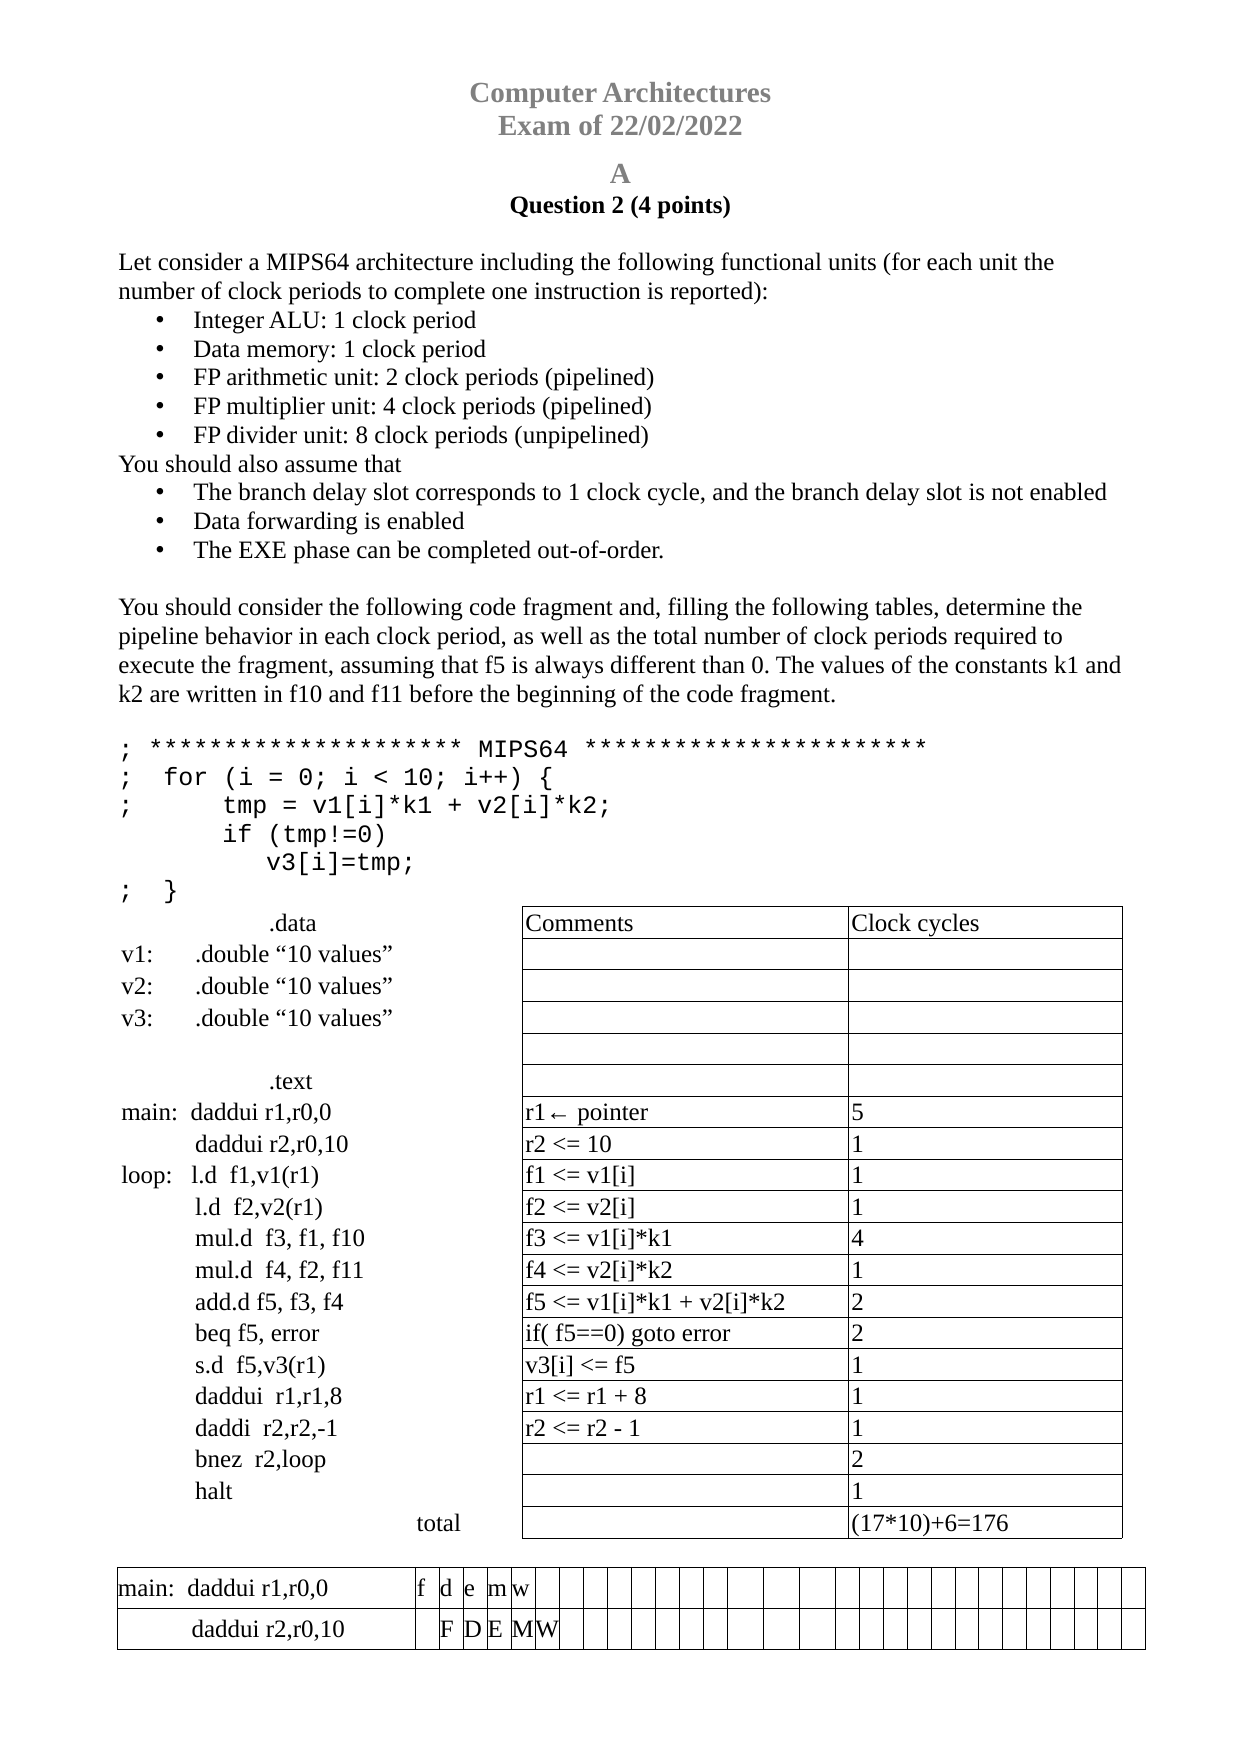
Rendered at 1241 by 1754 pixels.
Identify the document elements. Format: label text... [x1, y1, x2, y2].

table_cell main: daddui r1,r0,0 [118, 1096, 522, 1127]
table_cell [1122, 1609, 1145, 1649]
table_header w [512, 1568, 535, 1608]
table_header [860, 1568, 883, 1608]
table_cell daddi r2,r2,-1 [118, 1411, 522, 1443]
table_cell bnez r2,loop [118, 1443, 522, 1474]
text You should consider the following code fragment and, filling the following tables, determine the pipeline behavior in each clock period, as well as the total number of clock periods required to execute the fragment, assuming that f5 is always different than 0. The values of the constants k1 and k2 are written in f10 and f11 before the beginning of the code fragment. [118, 592, 1122, 707]
table_cell F [440, 1609, 463, 1649]
table_header f [416, 1568, 439, 1608]
table_cell [656, 1609, 679, 1649]
table_header [680, 1568, 703, 1608]
table_header [536, 1568, 559, 1608]
table_cell E [488, 1609, 511, 1649]
table_cell [979, 1609, 1002, 1649]
table_cell mul.d f3, f1, f10 [118, 1222, 522, 1253]
table_cell v1: .double “10 values” [118, 938, 522, 969]
table_cell [523, 970, 848, 1001]
list Data forwarding is enabled [156, 506, 1122, 535]
list The EXE phase can be completed out-of-order. [156, 535, 1122, 564]
table_cell [800, 1609, 835, 1649]
list Data memory: 1 clock period [156, 334, 1122, 362]
table_cell f4 <= v2[i]*k2 [523, 1255, 848, 1285]
table_cell [849, 1002, 1122, 1032]
table_header [1122, 1568, 1145, 1608]
table_cell halt [118, 1474, 522, 1506]
table_header [979, 1568, 1002, 1608]
table_cell [849, 1034, 1122, 1064]
table_cell M [512, 1609, 535, 1649]
table_cell [416, 1609, 439, 1649]
table_header [800, 1568, 835, 1608]
table_header d [440, 1568, 463, 1608]
table_cell [523, 1002, 848, 1032]
table_cell [836, 1609, 859, 1649]
table_cell [523, 939, 848, 969]
table_header [632, 1568, 655, 1608]
text ; tmp = v1[i]*k1 + v2[i]*k2; [118, 793, 1122, 821]
table_cell [884, 1609, 907, 1649]
table_cell 1 [849, 1381, 1122, 1411]
table_cell daddui r1,r1,8 [118, 1380, 522, 1411]
table_cell [523, 1444, 848, 1474]
table_cell 1 [849, 1160, 1122, 1190]
table_header Comments [523, 907, 848, 938]
table_header [764, 1568, 799, 1608]
table_cell [560, 1609, 583, 1649]
text Let consider a MIPS64 architecture including the following functional units (for each unit the number of clock periods to complete one instruction is reported): [118, 247, 1122, 305]
table_cell 5 [849, 1097, 1122, 1127]
table_cell r2 <= 10 [523, 1128, 848, 1159]
table_cell [523, 1475, 848, 1506]
table_header main: daddui r1,r0,0 [118, 1568, 415, 1608]
table_header .data [118, 906, 522, 938]
table_cell v3: .double “10 values” [118, 1001, 522, 1032]
text You should also assume that [118, 449, 1122, 477]
table_cell daddui r2,r0,10 [118, 1127, 522, 1159]
list FP arithmetic unit: 2 clock periods (pipelined) [156, 362, 1122, 391]
table_header [560, 1568, 583, 1608]
table_cell s.d f5,v3(r1) [118, 1348, 522, 1380]
table_cell 1 [849, 1349, 1122, 1380]
list FP multiplier unit: 4 clock periods (pipelined) [156, 391, 1122, 420]
table_cell .text [118, 1064, 522, 1096]
table_header Clock cycles [849, 907, 1122, 938]
table_cell add.d f5, f3, f4 [118, 1285, 522, 1317]
table_cell l.d f2,v2(r1) [118, 1190, 522, 1222]
table_cell W [536, 1609, 559, 1649]
text ; ********************* MIPS64 *********************** [118, 736, 1122, 764]
table_cell [632, 1609, 655, 1649]
text ; for (i = 0; i < 10; i++) { [118, 764, 1122, 793]
table_cell v3[i] <= f5 [523, 1349, 848, 1380]
table_cell [1075, 1609, 1097, 1649]
table_cell 2 [849, 1286, 1122, 1317]
table_header e [464, 1568, 487, 1608]
table_cell [849, 970, 1122, 1001]
table_header [728, 1568, 763, 1608]
text ; } [118, 878, 1122, 906]
table_cell mul.d f4, f2, f11 [118, 1254, 522, 1285]
table_header [1051, 1568, 1074, 1608]
table_cell [932, 1609, 955, 1649]
table_cell [956, 1609, 978, 1649]
table_cell [523, 1034, 848, 1064]
table_cell [1003, 1609, 1026, 1649]
table_header [1075, 1568, 1097, 1608]
table_cell 2 [849, 1444, 1122, 1474]
text Question 2 (4 points) [118, 190, 1122, 219]
table_cell f1 <= v1[i] [523, 1160, 848, 1190]
list The branch delay slot corresponds to 1 clock cycle, and the branch delay slot is not enabled [156, 477, 1122, 506]
table_header m [488, 1568, 511, 1608]
table_cell [728, 1609, 763, 1649]
table_cell [1027, 1609, 1050, 1649]
table_cell [764, 1609, 799, 1649]
table_cell [1098, 1609, 1121, 1649]
table_header [836, 1568, 859, 1608]
table_cell 1 [849, 1191, 1122, 1222]
table_cell [860, 1609, 883, 1649]
table_cell daddui r2,r0,10 [118, 1609, 415, 1649]
table_cell 2 [849, 1318, 1122, 1348]
table_cell 1 [849, 1412, 1122, 1443]
table_cell [523, 1065, 848, 1096]
table_cell f5 <= v1[i]*k1 + v2[i]*k2 [523, 1286, 848, 1317]
table_header [884, 1568, 907, 1608]
table_cell [680, 1609, 703, 1649]
table_header [932, 1568, 955, 1608]
table_cell r1 <= r1 + 8 [523, 1381, 848, 1411]
table_cell r2 <= r2 - 1 [523, 1412, 848, 1443]
table_header [908, 1568, 931, 1608]
table_cell [523, 1507, 848, 1537]
table_cell [704, 1609, 727, 1649]
table_header [704, 1568, 727, 1608]
table_header [956, 1568, 978, 1608]
table_cell 1 [849, 1475, 1122, 1506]
text if (tmp!=0) [118, 821, 1122, 849]
table_cell f3 <= v1[i]*k1 [523, 1223, 848, 1253]
table_header [584, 1568, 607, 1608]
table_cell beq f5, error [118, 1317, 522, 1348]
table_cell [118, 1033, 522, 1064]
text v3[i]=tmp; [118, 849, 1122, 878]
table_header [1027, 1568, 1050, 1608]
table_header [1098, 1568, 1121, 1608]
list Integer ALU: 1 clock period [156, 305, 1122, 334]
table_cell v2: .double “10 values” [118, 969, 522, 1001]
table_cell 1 [849, 1128, 1122, 1159]
table_cell 1 [849, 1255, 1122, 1285]
table_header [656, 1568, 679, 1608]
table_cell if( f5==0) goto error [523, 1318, 848, 1348]
table_cell 4 [849, 1223, 1122, 1253]
table_header [1003, 1568, 1026, 1608]
table_cell [849, 1065, 1122, 1096]
table_cell loop: l.d f1,v1(r1) [118, 1159, 522, 1190]
table_cell f2 <= v2[i] [523, 1191, 848, 1222]
table_cell D [464, 1609, 487, 1649]
table_header [608, 1568, 631, 1608]
table_cell [908, 1609, 931, 1649]
table_cell [584, 1609, 607, 1649]
table_cell [849, 939, 1122, 969]
table_cell [1051, 1609, 1074, 1649]
table_cell [608, 1609, 631, 1649]
list FP divider unit: 8 clock periods (unpipelined) [156, 420, 1122, 449]
table_cell (17*10)+6=176 [849, 1507, 1122, 1537]
table_cell total [118, 1506, 522, 1537]
table_cell r1← pointer [523, 1097, 848, 1127]
